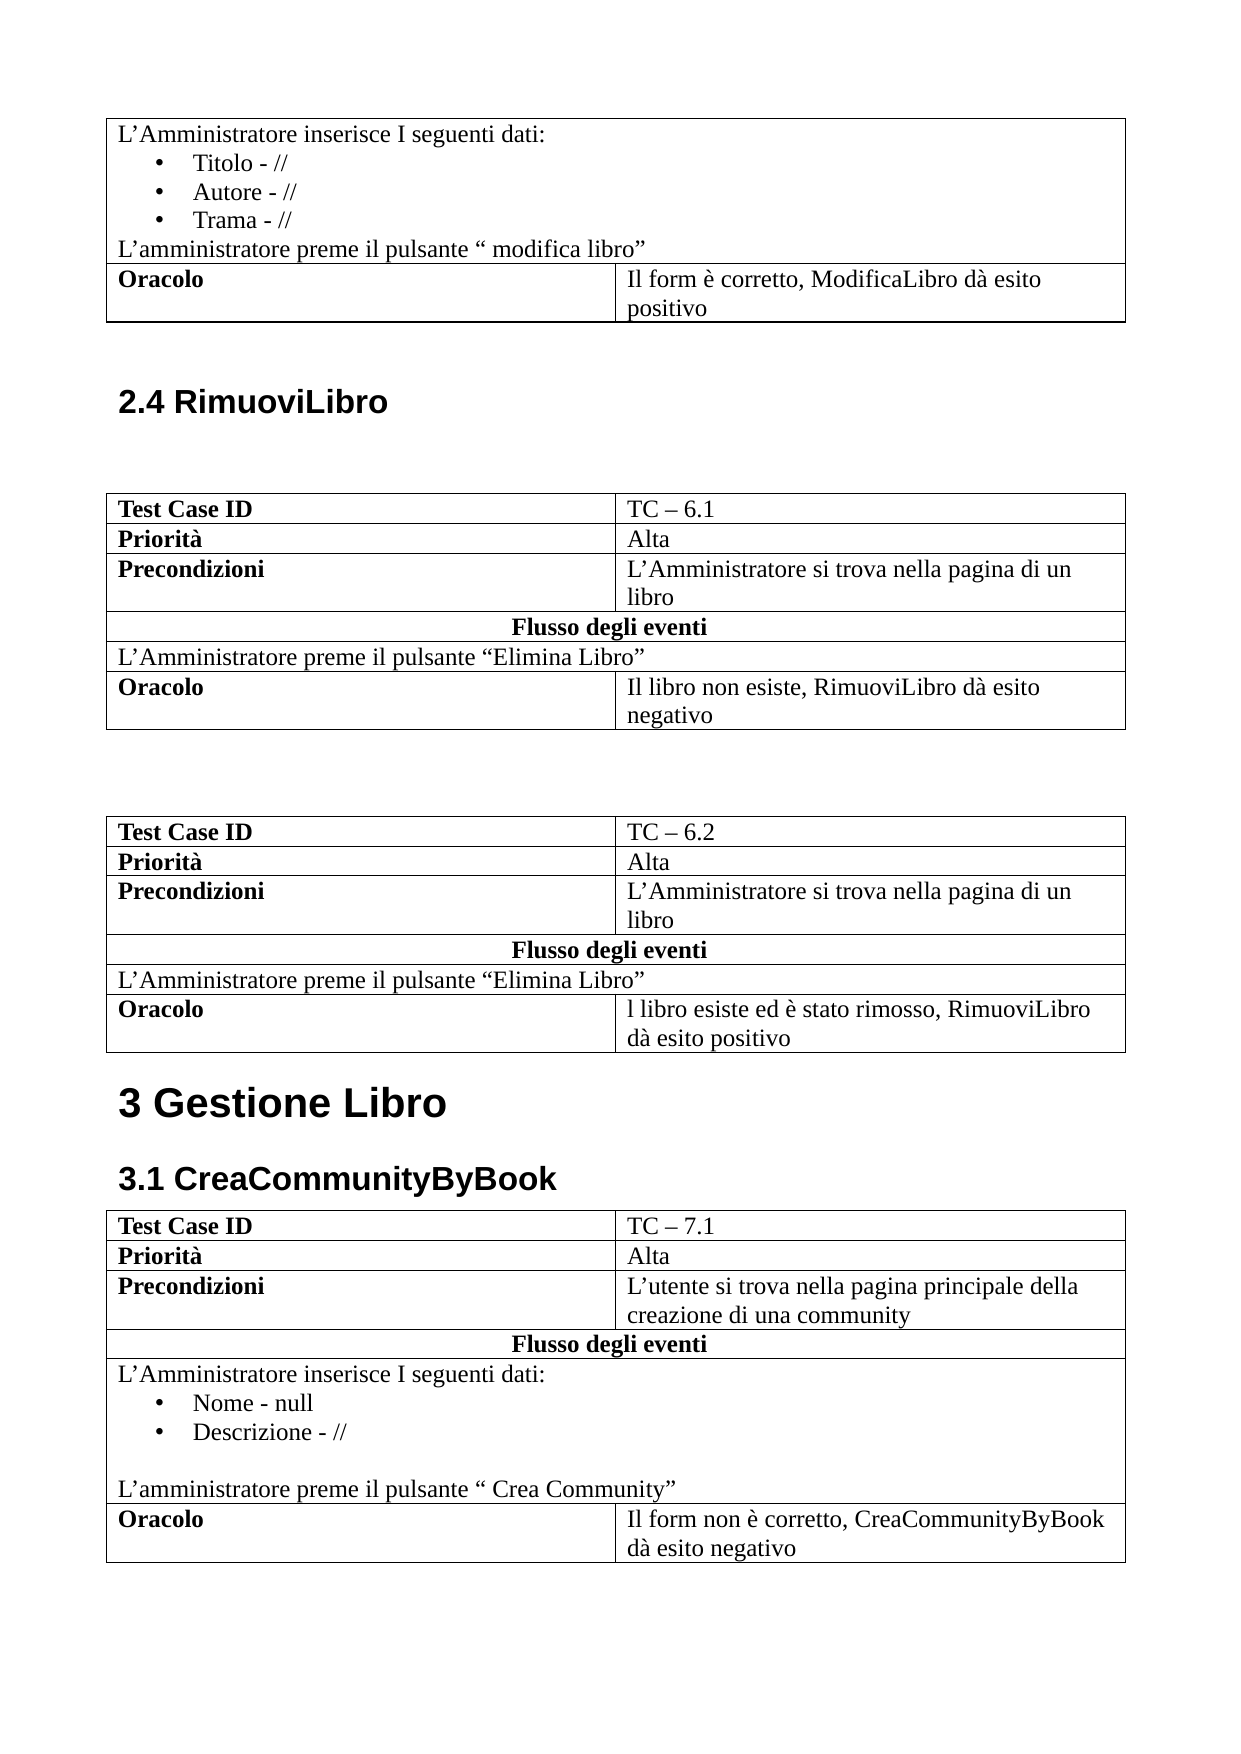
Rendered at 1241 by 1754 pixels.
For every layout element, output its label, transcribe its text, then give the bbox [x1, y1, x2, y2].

table_header Test Case ID [107, 817, 615, 846]
table_cell Priorità [107, 1241, 615, 1270]
table_cell l libro esiste ed è stato rimosso, RimuoviLibro dà esito positivo [616, 995, 1125, 1052]
table_cell Precondizioni [107, 1271, 615, 1328]
table_cell L’Amministratore si trova nella pagina di un libro [616, 876, 1125, 934]
table_cell Oracolo [107, 995, 615, 1052]
table_cell Alta [616, 847, 1125, 875]
table_cell Il form non è corretto, CreaCommunityByBook dà esito negativo [616, 1504, 1125, 1562]
table_cell Precondizioni [107, 554, 615, 611]
table_cell L’Amministratore inserisce I seguenti dati: Titolo - // Autore - // Trama - // L’amministratore preme il pulsante “ modifica libro” [107, 119, 1125, 263]
table_cell Priorità [107, 847, 615, 875]
table_cell Oracolo [107, 672, 615, 729]
table_cell Alta [616, 524, 1125, 553]
table_cell L’utente si trova nella pagina principale della creazione di una community [616, 1271, 1125, 1328]
table_cell Oracolo [107, 264, 615, 321]
subtitle 2.4 RimuoviLibro [118, 382, 1122, 420]
table_header TC – 7.1 [616, 1211, 1125, 1240]
table_cell Flusso degli eventi [107, 612, 1125, 641]
table_cell Flusso degli eventi [107, 935, 1125, 964]
table_cell L’Amministratore preme il pulsante “Elimina Libro” [107, 965, 1125, 993]
subtitle 3 Gestione Libro [118, 1078, 1122, 1126]
table_cell Priorità [107, 524, 615, 553]
table_header Test Case ID [107, 1211, 615, 1240]
table_cell L’Amministratore si trova nella pagina di un libro [616, 554, 1125, 611]
subtitle 3.1 CreaCommunityByBook [118, 1159, 1122, 1198]
table_cell L’Amministratore preme il pulsante “Elimina Libro” [107, 642, 1125, 671]
table_cell L’Amministratore inserisce I seguenti dati: Nome - null Descrizione - // L’amministratore preme il pulsante “ Crea Community” [107, 1359, 1125, 1503]
table_cell Flusso degli eventi [107, 1330, 1125, 1358]
table_cell Il libro non esiste, RimuoviLibro dà esito negativo [616, 672, 1125, 729]
table_cell Alta [616, 1241, 1125, 1270]
table_header TC – 6.1 [616, 494, 1125, 523]
table_cell Il form è corretto, ModificaLibro dà esito positivo [616, 264, 1125, 321]
table_cell Oracolo [107, 1504, 615, 1562]
table_header Test Case ID [107, 494, 615, 523]
table_cell Precondizioni [107, 876, 615, 934]
table_header TC – 6.2 [616, 817, 1125, 846]
